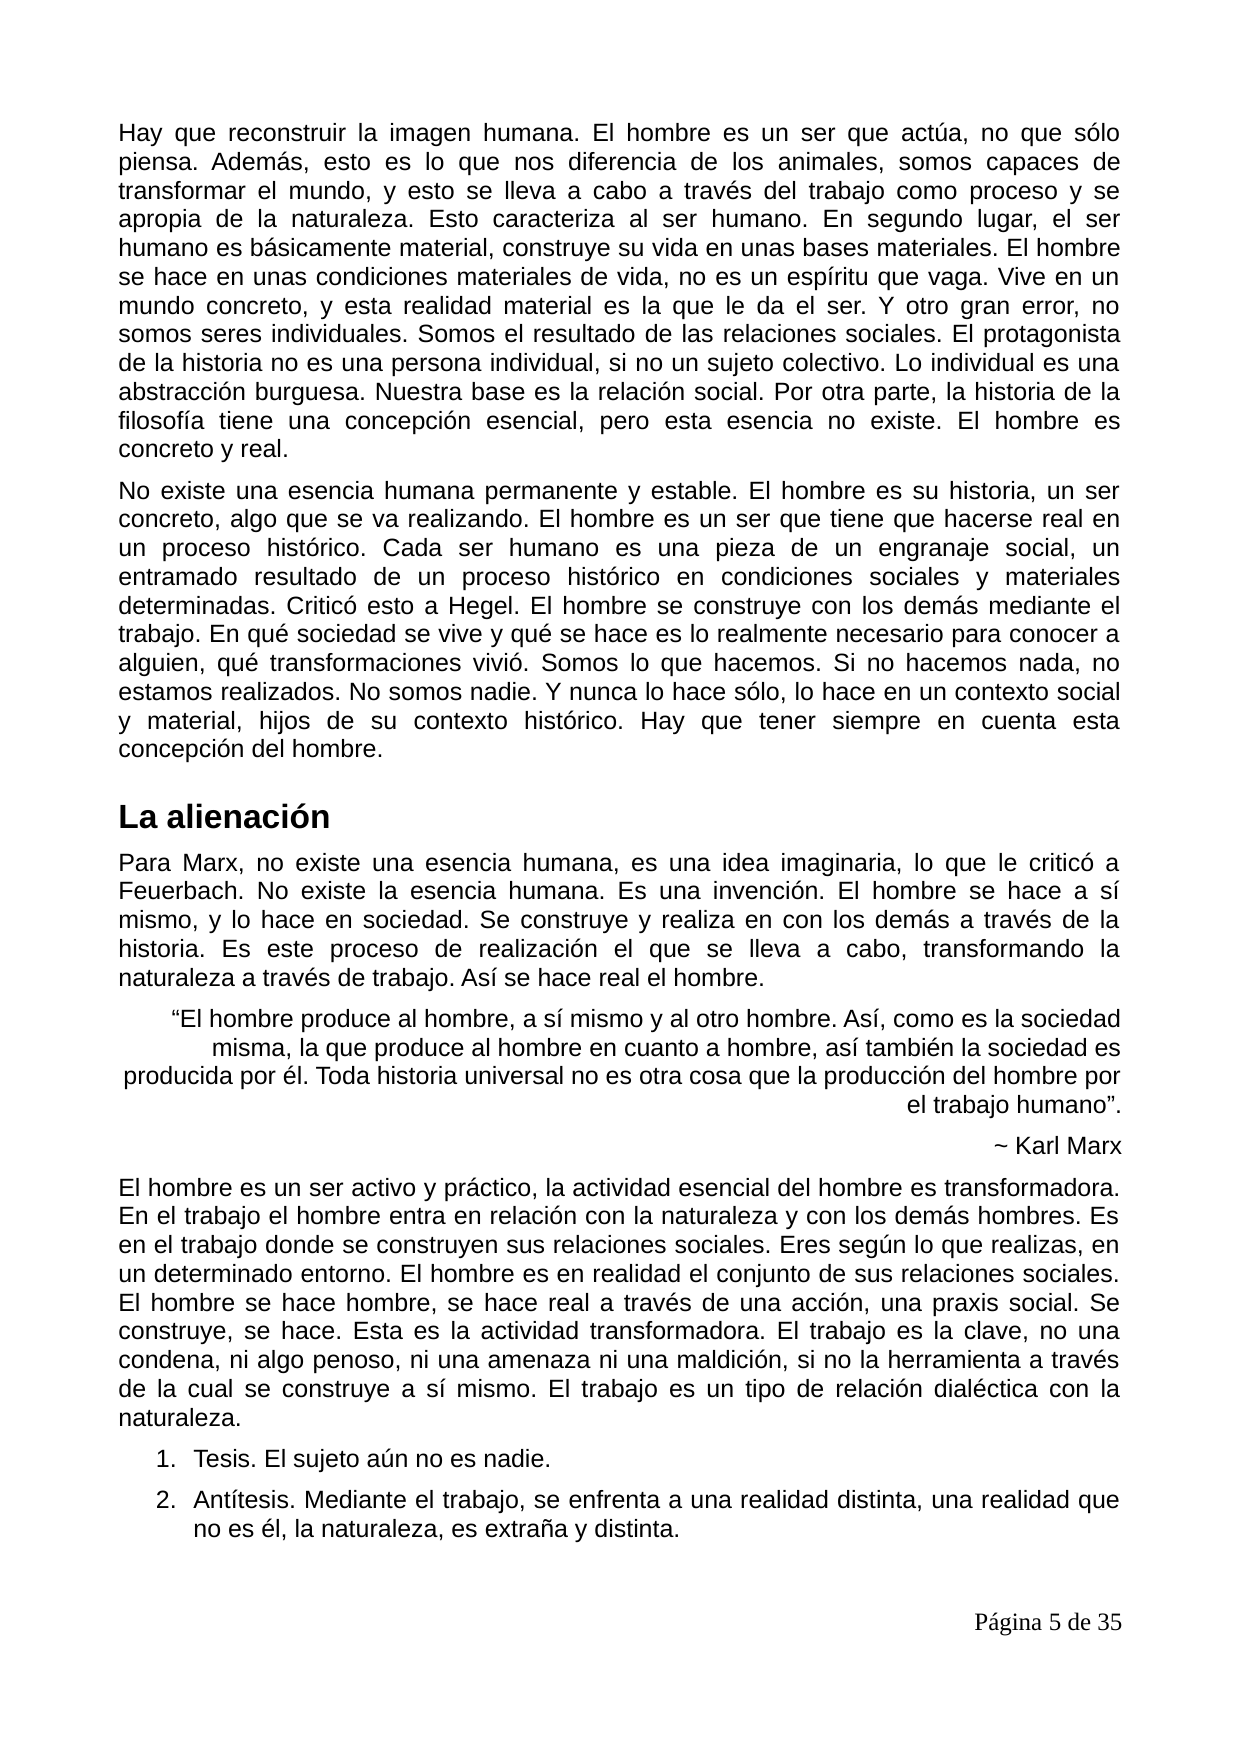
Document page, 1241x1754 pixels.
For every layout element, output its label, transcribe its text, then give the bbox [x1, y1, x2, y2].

text El hombre es un ser activo y práctico, la actividad esencial del hombre es transformadora. En el trabajo el hombre entra en relación con la naturaleza y con los demás hombres. Es en el trabajo donde se construyen sus relaciones sociales. Eres según lo que realizas, en un determinado entorno. El hombre es en realidad el conjunto de sus relaciones sociales. El hombre se hace hombre, se hace real a través de una acción, una praxis social. Se construye, se hace. Esta es la actividad transformadora. El trabajo es la clave, no una condena, ni algo penoso, ni una amenaza ni una maldición, si no la herramienta a través de la cual se construye a sí mismo. El trabajo es un tipo de relación dialéctica con la naturaleza. [118, 1173, 1122, 1431]
subtitle La alienación [118, 796, 1122, 835]
text Hay que reconstruir la imagen humana. El hombre es un ser que actúa, no que sólo piensa. Además, esto es lo que nos diferencia de los animales, somos capaces de transformar el mundo, y esto se lleva a cabo a través del trabajo como proceso y se apropia de la naturaleza. Esto caracteriza al ser humano. En segundo lugar, el ser humano es básicamente material, construye su vida en unas bases materiales. El hombre se hace en unas condiciones materiales de vida, no es un espíritu que vaga. Vive en un mundo concreto, y esta realidad material es la que le da el ser. Y otro gran error, no somos seres individuales. Somos el resultado de las relaciones sociales. El protagonista de la historia no es una persona individual, si no un sujeto colectivo. Lo individual es una abstracción burguesa. Nuestra base es la relación social. Por otra parte, la historia de la filosofía tiene una concepción esencial, pero esta esencia no existe. El hombre es concreto y real. [118, 118, 1122, 463]
list Tesis. El sujeto aún no es nadie. [156, 1444, 1122, 1473]
text ~ Karl Marx [118, 1131, 1122, 1160]
text “El hombre produce al hombre, a sí mismo y al otro hombre. Así, como es la sociedad misma, la que produce al hombre en cuanto a hombre, así también la sociedad es producida por él. Toda historia universal no es otra cosa que la producción del hombre por el trabajo humano”. [118, 1004, 1122, 1119]
text No existe una esencia humana permanente y estable. El hombre es su historia, un ser concreto, algo que se va realizando. El hombre es un ser que tiene que hacerse real en un proceso histórico. Cada ser humano es una pieza de un engranaje social, un entramado resultado de un proceso histórico en condiciones sociales y materiales determinadas. Criticó esto a Hegel. El hombre se construye con los demás mediante el trabajo. En qué sociedad se vive y qué se hace es lo realmente necesario para conocer a alguien, qué transformaciones vivió. Somos lo que hacemos. Si no hacemos nada, no estamos realizados. No somos nadie. Y nunca lo hace sólo, lo hace en un contexto social y material, hijos de su contexto histórico. Hay que tener siempre en cuenta esta concepción del hombre. [118, 476, 1122, 763]
list Antítesis. Mediante el trabajo, se enfrenta a una realidad distinta, una realidad que no es él, la naturaleza, es extraña y distinta. [156, 1485, 1122, 1543]
text Para Marx, no existe una esencia humana, es una idea imaginaria, lo que le criticó a Feuerbach. No existe la esencia humana. Es una invención. El hombre se hace a sí mismo, y lo hace en sociedad. Se construye y realiza en con los demás a través de la historia. Es este proceso de realización el que se lleva a cabo, transformando la naturaleza a través de trabajo. Así se hace real el hombre. [118, 848, 1122, 991]
